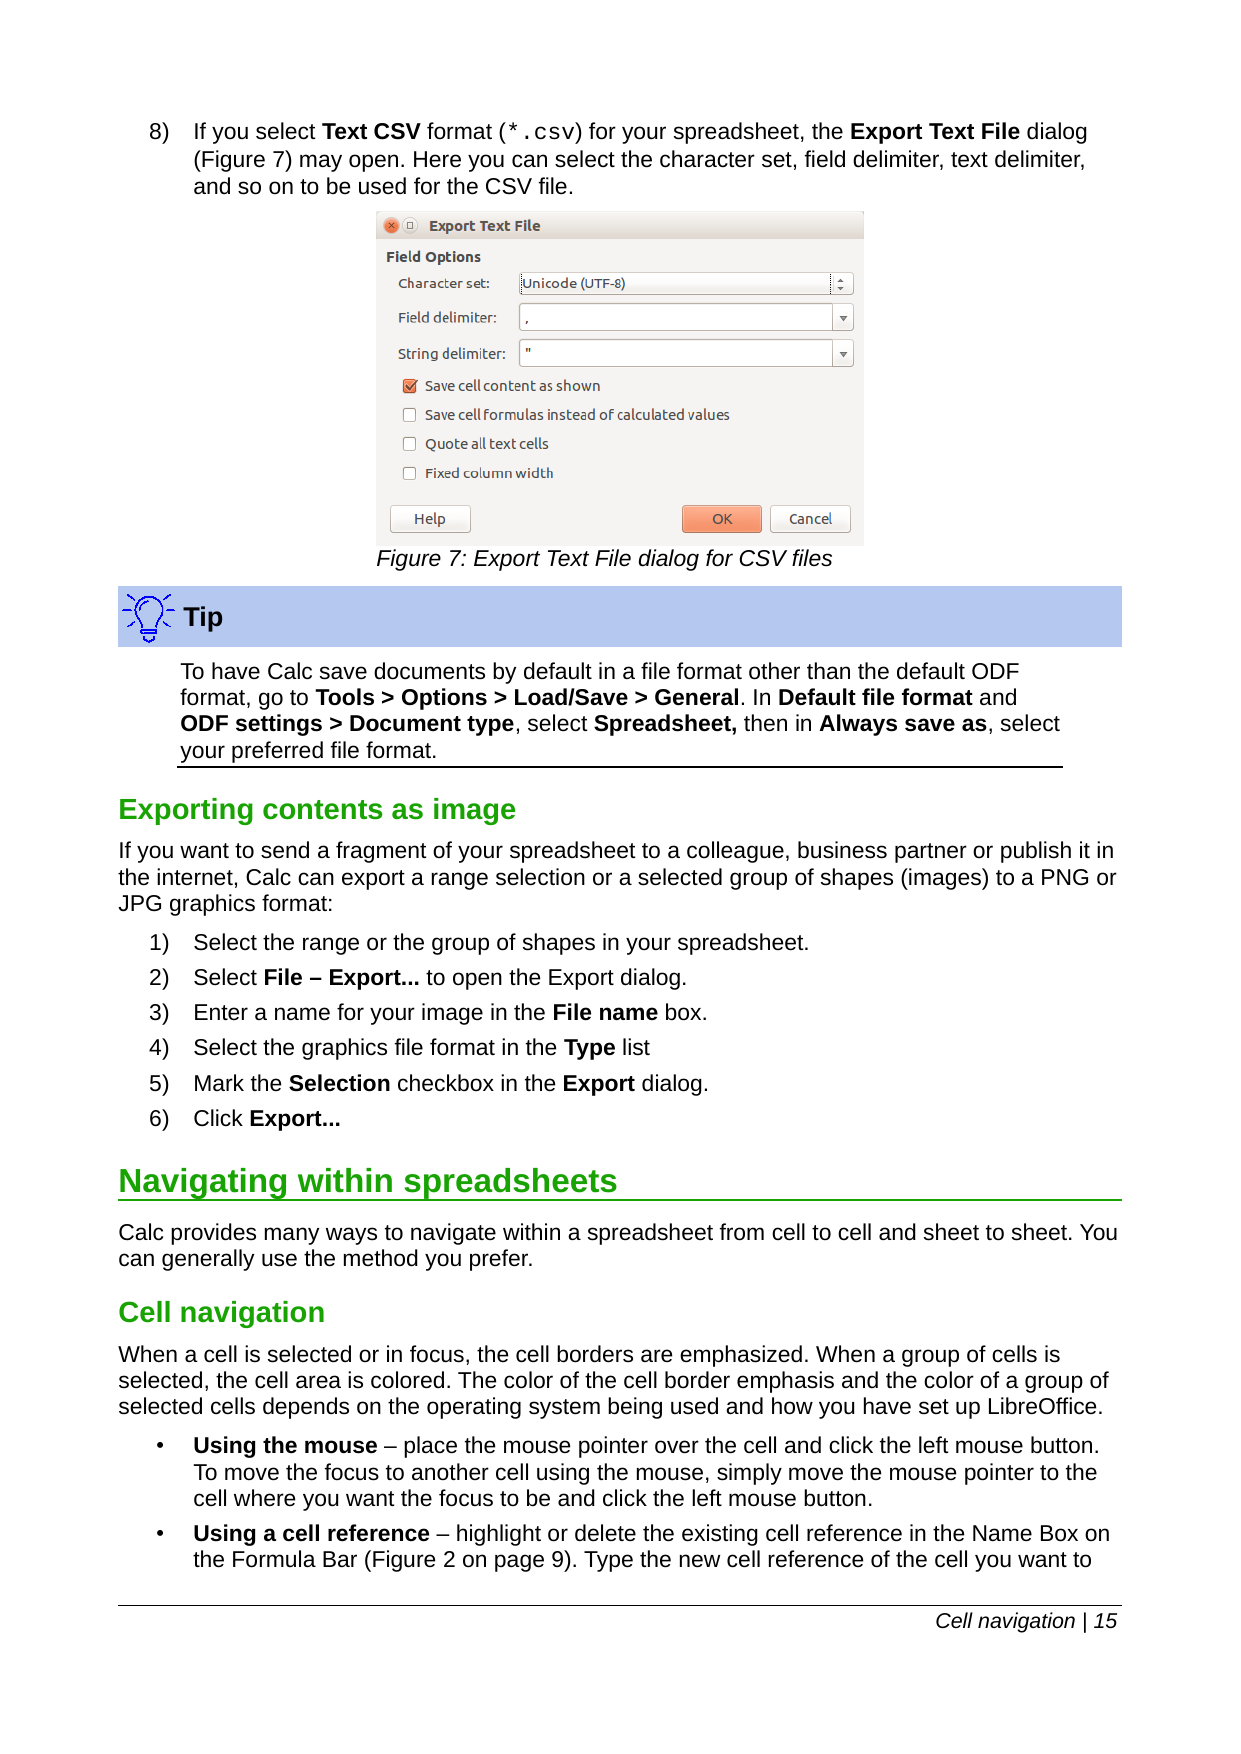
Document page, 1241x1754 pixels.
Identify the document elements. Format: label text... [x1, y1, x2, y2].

subtitle Navigating within spreadsheets [118, 1161, 1122, 1199]
list Select the graphics file format in the Type list [169, 1034, 1122, 1061]
list Select the range or the group of shapes in your spreadsheet. [169, 929, 1122, 955]
subtitle Exporting contents as image [118, 792, 1122, 825]
picture [376, 211, 864, 546]
list If you select Text CSV format (*.csv) for your spreadsheet, the Export Text File dialog (Figure 7) may open. Here you can select the character set, field delimiter, text delimiter, and so on to be used for the CSV file. [169, 118, 1122, 199]
picture [119, 586, 179, 647]
text If you want to send a fragment of your spreadsheet to a colleague, business partner or publish it in the internet, Calc can export a range selection or a selected group of shapes (images) to a PNG or JPG graphics format: [118, 837, 1122, 916]
list Mark the Selection checkbox in the Export dialog. [169, 1069, 1122, 1096]
list Enter a name for your image in the File name box. [169, 999, 1122, 1026]
text When a cell is selected or in focus, the cell borders are emphasized. When a group of cells is selected, the cell area is colored. The color of the cell border emphasis and the color of a group of selected cells depends on the operating system being used and how you have set up LibreOffice. [118, 1341, 1122, 1419]
subtitle Tip [179, 586, 1122, 647]
text Calc provides many ways to navigate within a spreadsheet from cell to cell and sheet to sheet. You can generally use the method you prefer. [118, 1219, 1122, 1272]
subtitle Cell navigation [118, 1295, 1122, 1329]
text To have Calc save documents by default in a file format other than the default ODF format, go to Tools > Options > Load/Save > General. In Default file format and ODF settings > Document type, select Spreadsheet, then in Always save as, select your preferred file format. [177, 655, 1063, 766]
list Using the mouse – place the mouse pointer over the cell and click the left mouse button. To move the focus to another cell using the mouse, simply move the mouse pointer to the cell where you want the focus to be and click the left mouse button. [156, 1432, 1122, 1511]
list Click Export... [169, 1105, 1122, 1131]
list Using a cell reference – highlight or delete the existing cell reference in the Name Box on the Formula Bar (Figure 2 on page 9). Type the new cell reference of the cell you want to [156, 1520, 1122, 1573]
list Select File – Export... to open the Export dialog. [169, 964, 1122, 990]
text Figure 7: Export Text File dialog for CSV files [376, 546, 864, 572]
